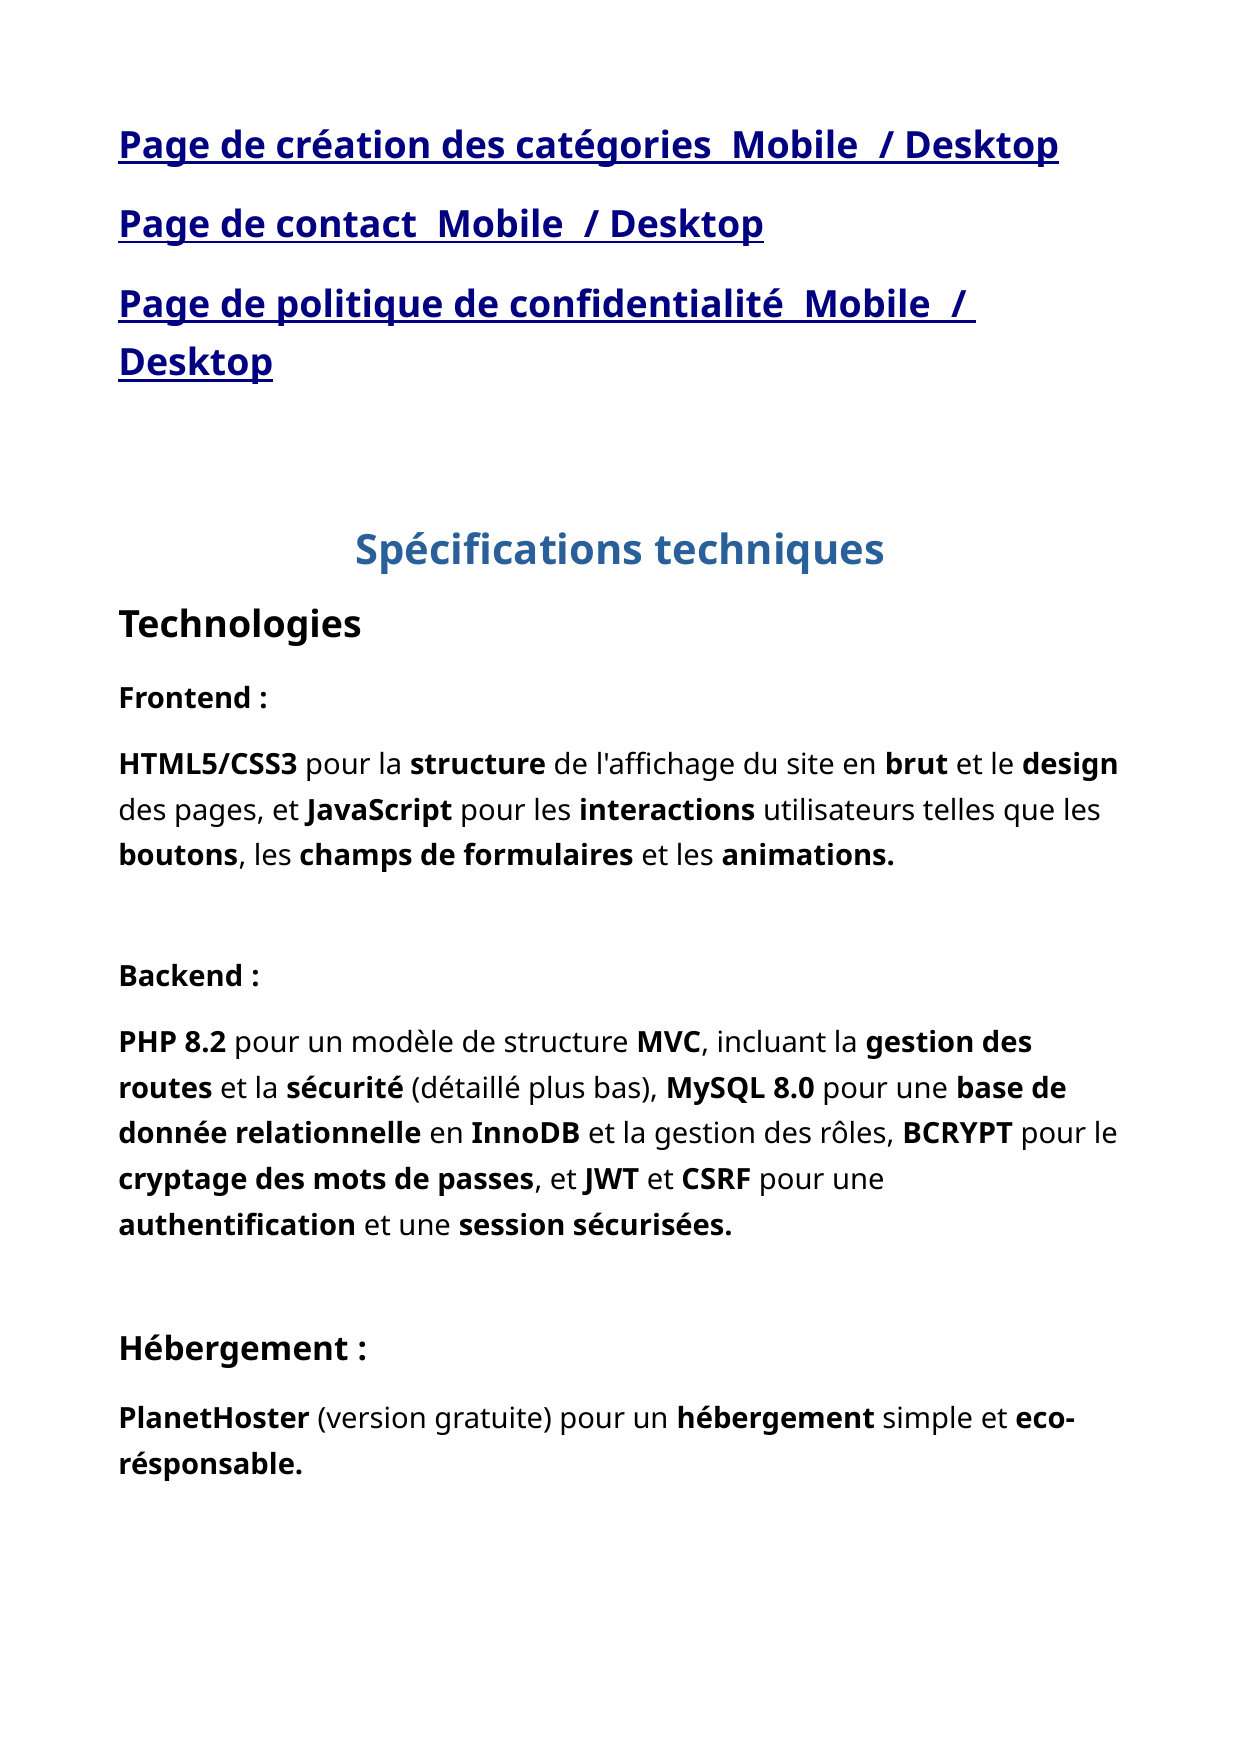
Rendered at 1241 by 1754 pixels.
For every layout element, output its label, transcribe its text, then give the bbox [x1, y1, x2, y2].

list PlanetHoster (version gratuite) pour un hébergement simple et eco-résponsable. [118, 1397, 1122, 1483]
list Page de contact Mobile / Desktop [118, 198, 1122, 249]
list Technologies [118, 597, 1122, 648]
list Hébergement : [118, 1324, 1122, 1370]
list Page de création des catégories Mobile / Desktop [118, 118, 1122, 169]
list PHP 8.2 pour un modèle de structure MVC, incluant la gestion des routes et la sécurité (détaillé plus bas), MySQL 8.0 pour une base de donnée relationnelle en InnoDB et la gestion des rôles, BCRYPT pour le cryptage des mots de passes, et JWT et CSRF pour une authentification et une session sécurisées. [118, 1021, 1122, 1244]
subtitle Spécifications techniques [118, 520, 1122, 576]
list Backend : [118, 955, 1122, 995]
list Page de politique de confidentialité Mobile / Desktop [118, 277, 1122, 387]
list Frontend : [118, 677, 1122, 717]
list HTML5/CSS3 pour la structure de l'affichage du site en brut et le design des pages, et JavaScript pour les interactions utilisateurs telles que les boutons, les champs de formulaires et les animations. [118, 743, 1122, 874]
